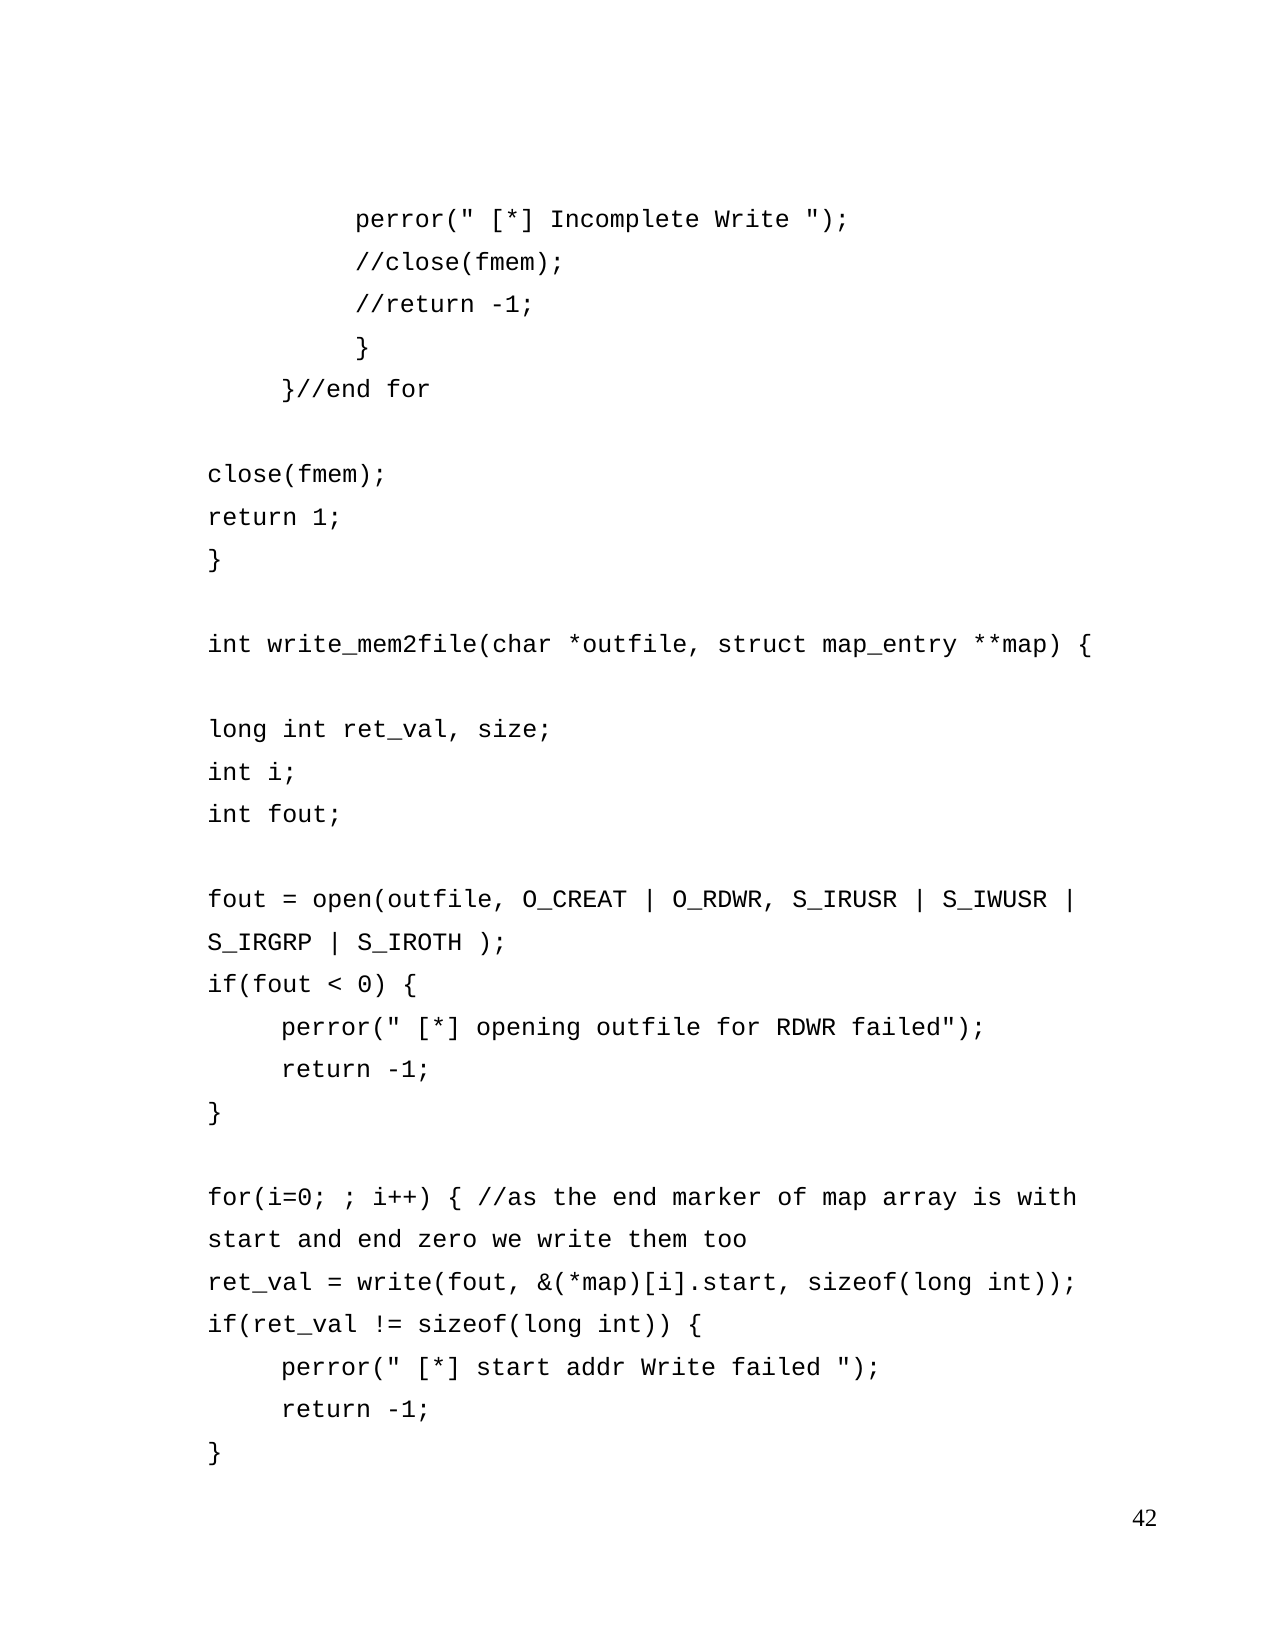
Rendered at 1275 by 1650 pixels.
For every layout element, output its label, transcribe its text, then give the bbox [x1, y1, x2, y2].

text perror(" [*] Incomplete Write "); [207, 207, 1157, 235]
text if(ret_val != sizeof(long int)) { [207, 1312, 1157, 1340]
text perror(" [*] start addr Write failed "); [207, 1354, 1157, 1383]
text fout = open(outfile, O_CREAT | O_RDWR, S_IRUSR | S_IWUSR | S_IRGRP | S_IROTH ); [207, 887, 1157, 958]
text } [207, 1099, 1157, 1128]
text return -1; [207, 1057, 1157, 1085]
text close(fmem); [207, 462, 1157, 490]
text } [207, 547, 1157, 575]
text int write_mem2file(char *outfile, struct map_entry **map) { [207, 632, 1157, 660]
text } [207, 334, 1157, 363]
text //close(fmem); [207, 249, 1157, 278]
text return 1; [207, 504, 1157, 533]
text long int ret_val, size; [207, 717, 1157, 745]
text perror(" [*] opening outfile for RDWR failed"); [207, 1014, 1157, 1043]
text for(i=0; ; i++) { //as the end marker of map array is with start and end zero we write them too [207, 1184, 1157, 1255]
text ret_val = write(fout, &(*map)[i].start, sizeof(long int)); [207, 1269, 1157, 1298]
text int fout; [207, 802, 1157, 830]
text if(fout < 0) { [207, 972, 1157, 1000]
text int i; [207, 759, 1157, 788]
text //return -1; [207, 292, 1157, 320]
text } [207, 1439, 1157, 1468]
text }//end for [207, 377, 1157, 405]
text return -1; [207, 1397, 1157, 1425]
